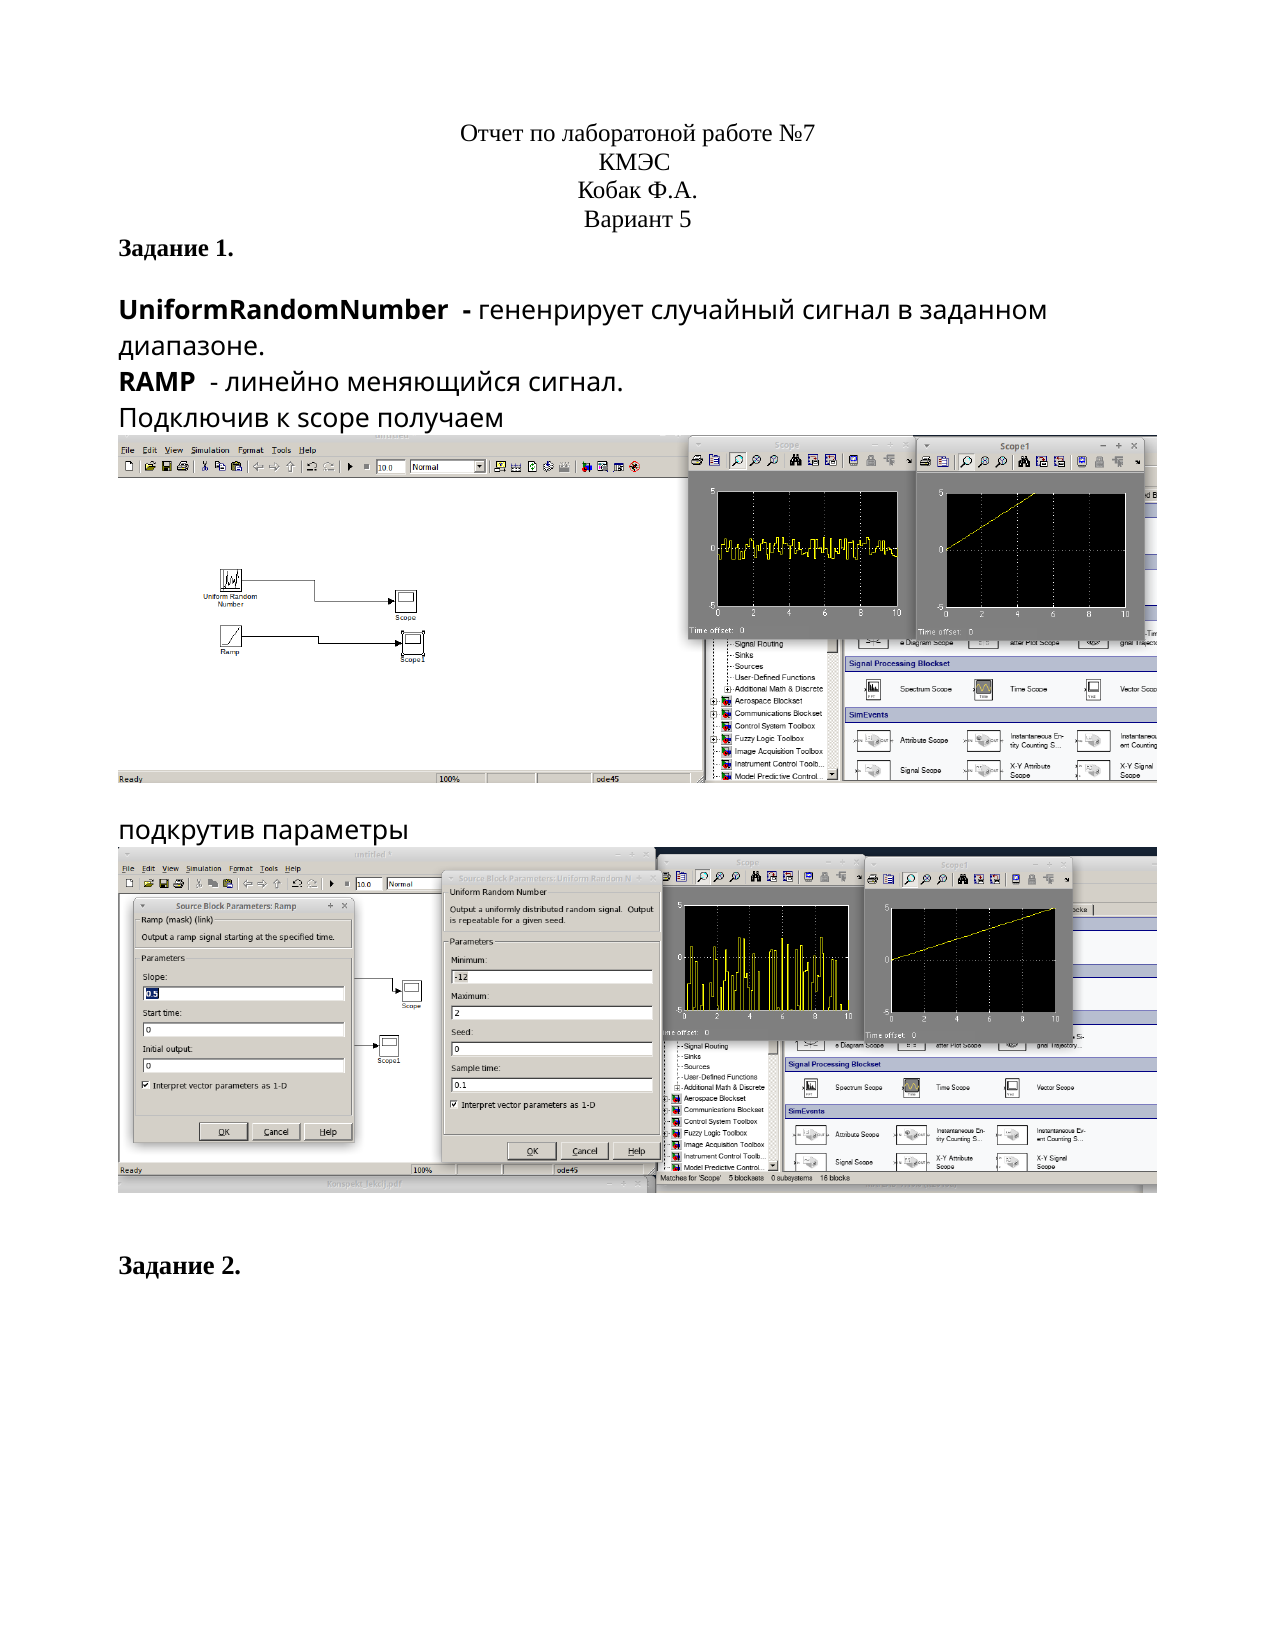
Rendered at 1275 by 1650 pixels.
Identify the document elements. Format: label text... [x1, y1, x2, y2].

text UniformRandomNumber - гененрирует случайный сигнал в заданном диапазоне. [118, 291, 1157, 363]
text RAMP - линейно меняющийся сигнал. [118, 363, 1157, 399]
text Подключив к scope получаем [118, 399, 1157, 435]
text КМЭС [118, 147, 1157, 176]
text подкрутив параметры [118, 811, 1157, 847]
picture [118, 847, 1157, 1193]
text Задание 1. [118, 233, 1157, 262]
text Вариант 5 [118, 204, 1157, 233]
text Отчет по лаборатоной работе №7 [118, 118, 1157, 147]
text Кобак Ф.А. [118, 176, 1157, 204]
picture [118, 435, 1157, 783]
text Задание 2. [118, 1250, 1157, 1280]
